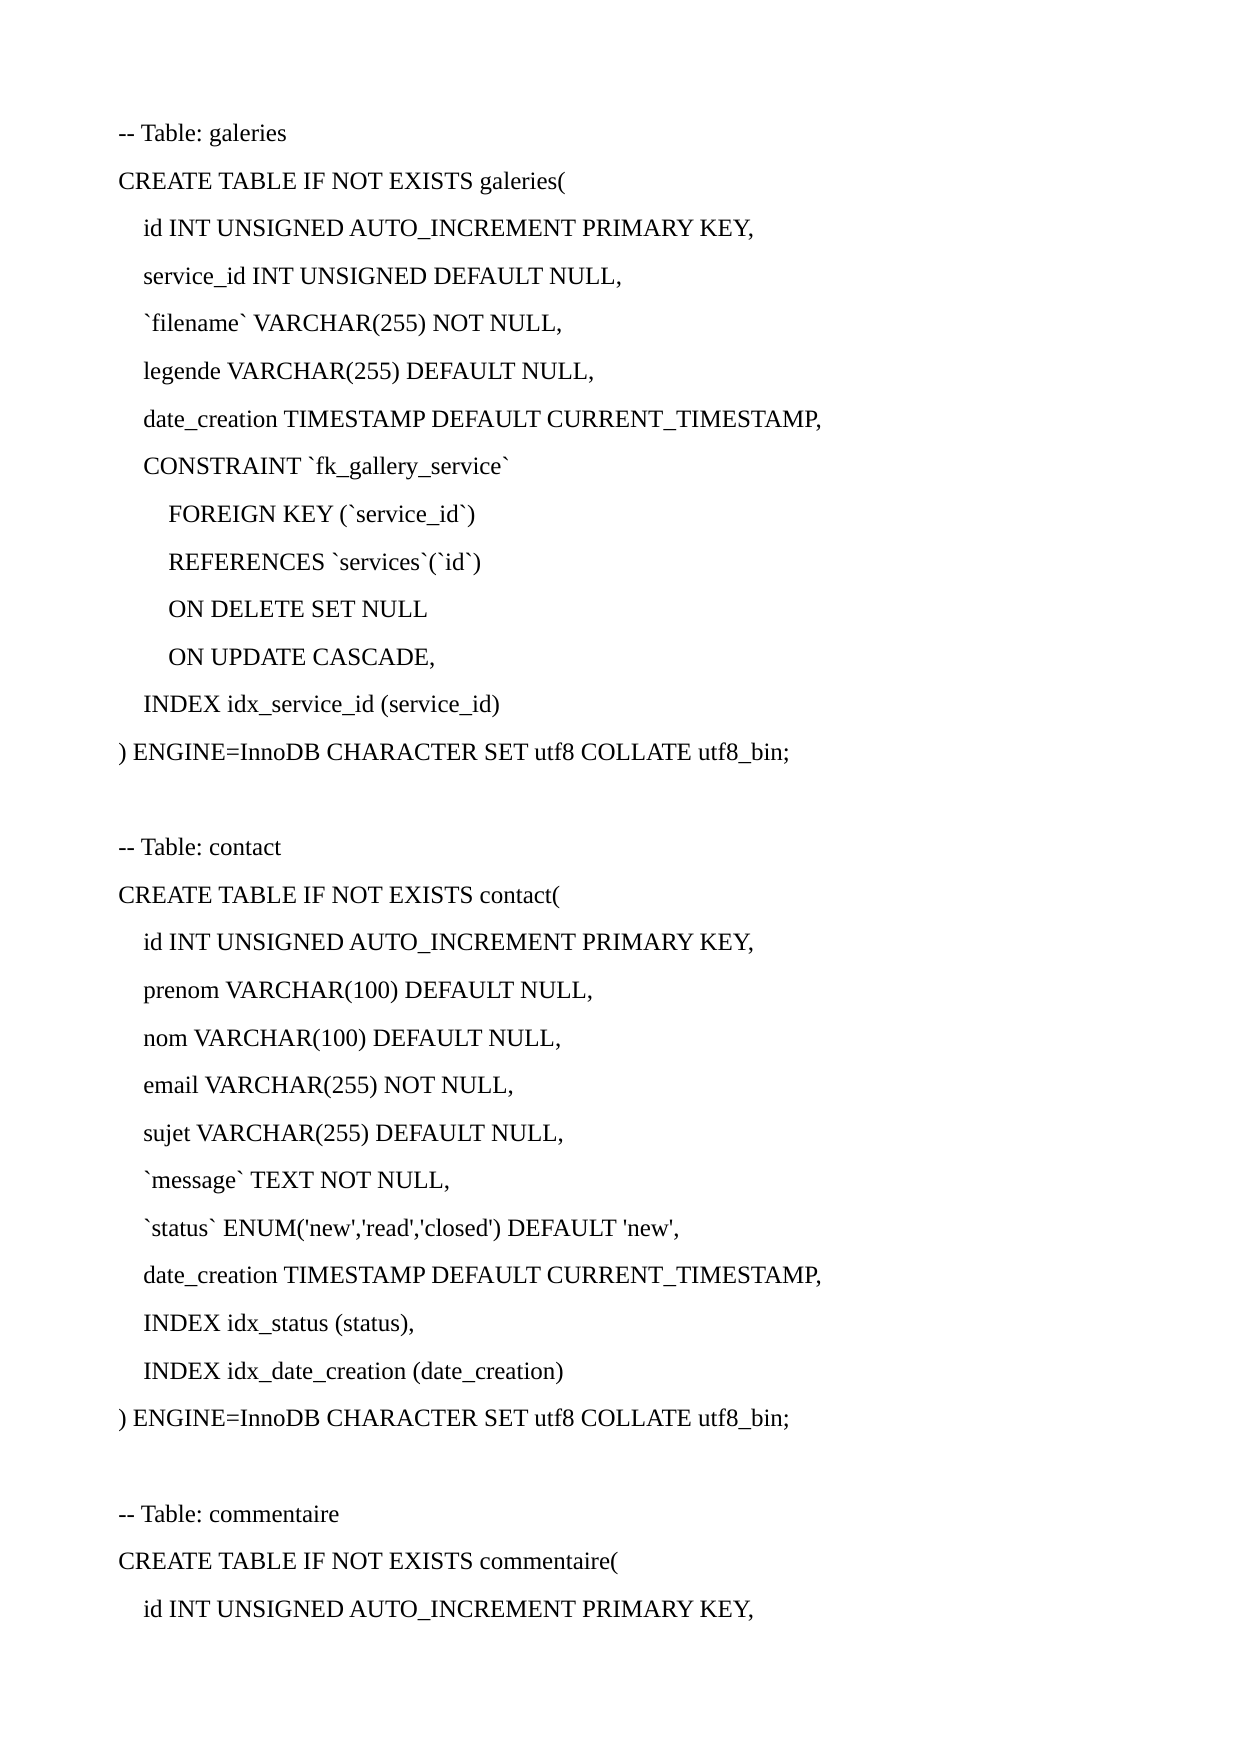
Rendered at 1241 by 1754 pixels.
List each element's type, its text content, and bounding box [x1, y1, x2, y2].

text `status` ENUM('new','read','closed') DEFAULT 'new', [118, 1213, 1122, 1242]
text CREATE TABLE IF NOT EXISTS contact( [118, 880, 1122, 908]
text -- Table: contact [118, 832, 1122, 861]
text CREATE TABLE IF NOT EXISTS galeries( [118, 166, 1122, 194]
text id INT UNSIGNED AUTO_INCREMENT PRIMARY KEY, [118, 927, 1122, 956]
text INDEX idx_service_id (service_id) [118, 689, 1122, 718]
text ON UPDATE CASCADE, [118, 642, 1122, 671]
text ) ENGINE=InnoDB CHARACTER SET utf8 COLLATE utf8_bin; [118, 737, 1122, 766]
text CONSTRAINT `fk_gallery_service` [118, 451, 1122, 480]
text REFERENCES `services`(`id`) [118, 547, 1122, 575]
text date_creation TIMESTAMP DEFAULT CURRENT_TIMESTAMP, [118, 404, 1122, 432]
text ) ENGINE=InnoDB CHARACTER SET utf8 COLLATE utf8_bin; [118, 1403, 1122, 1432]
text -- Table: commentaire [118, 1499, 1122, 1527]
text CREATE TABLE IF NOT EXISTS commentaire( [118, 1546, 1122, 1575]
text date_creation TIMESTAMP DEFAULT CURRENT_TIMESTAMP, [118, 1261, 1122, 1289]
text ON DELETE SET NULL [118, 594, 1122, 623]
text INDEX idx_date_creation (date_creation) [118, 1356, 1122, 1384]
text -- Table: galeries [118, 118, 1122, 147]
text prenom VARCHAR(100) DEFAULT NULL, [118, 975, 1122, 1004]
text id INT UNSIGNED AUTO_INCREMENT PRIMARY KEY, [118, 1594, 1122, 1623]
text sujet VARCHAR(255) DEFAULT NULL, [118, 1118, 1122, 1147]
text `message` TEXT NOT NULL, [118, 1165, 1122, 1194]
text service_id INT UNSIGNED DEFAULT NULL, [118, 261, 1122, 290]
text legende VARCHAR(255) DEFAULT NULL, [118, 356, 1122, 385]
text FOREIGN KEY (`service_id`) [118, 499, 1122, 528]
text email VARCHAR(255) NOT NULL, [118, 1070, 1122, 1099]
text id INT UNSIGNED AUTO_INCREMENT PRIMARY KEY, [118, 213, 1122, 242]
text nom VARCHAR(100) DEFAULT NULL, [118, 1023, 1122, 1051]
text `filename` VARCHAR(255) NOT NULL, [118, 308, 1122, 337]
text INDEX idx_status (status), [118, 1308, 1122, 1337]
